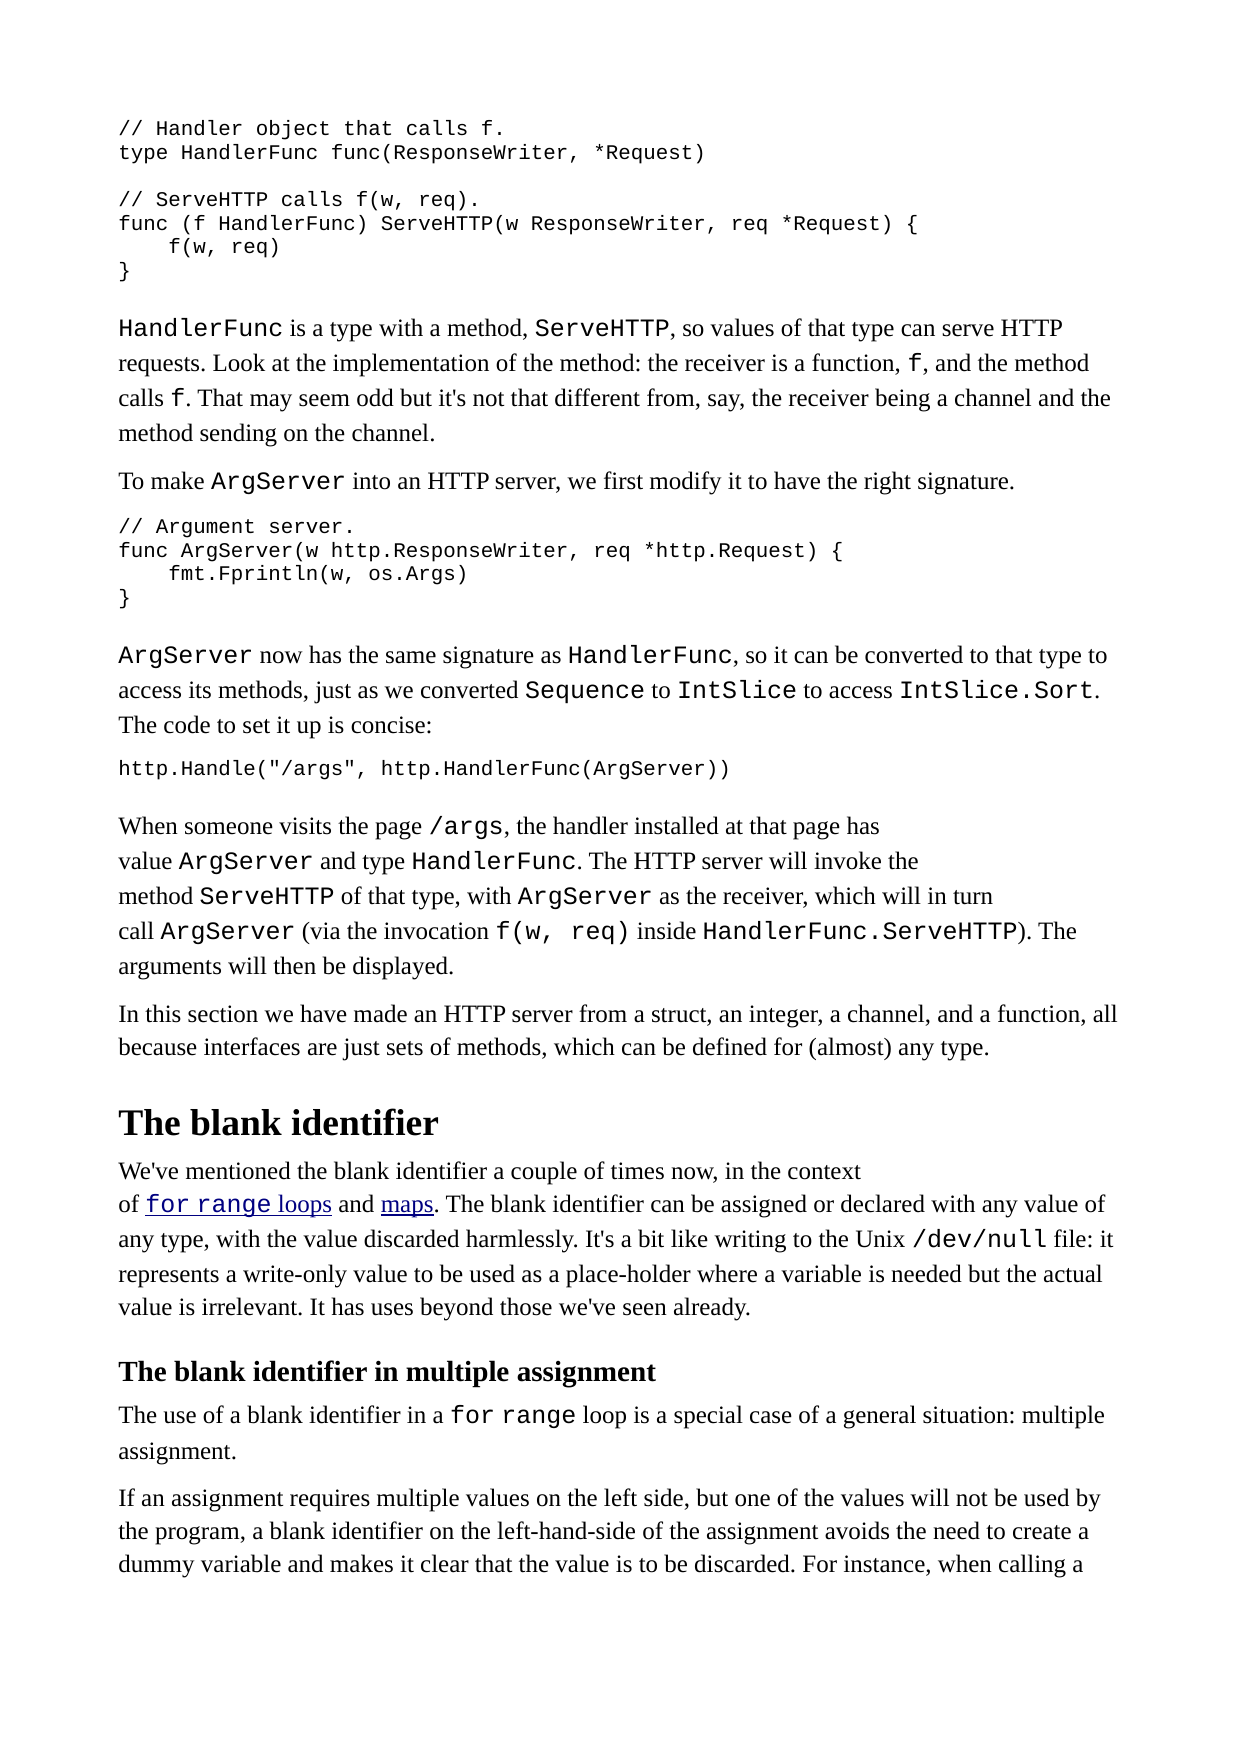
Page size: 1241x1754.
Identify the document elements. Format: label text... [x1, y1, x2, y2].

text The use of a blank identifier in a for range loop is a special case of a general situation: multiple assignment. [118, 1401, 1122, 1464]
text f(w, req) [118, 236, 1122, 260]
text To make ArgServer into an HTTP server, we first modify it to have the right signature. [118, 466, 1122, 497]
text http.Handle("/args", http.HandlerFunc(ArgServer)) [118, 758, 1122, 782]
text We've mentioned the blank identifier a couple of times now, in the context of for range loops and maps. The blank identifier can be assigned or declared with any value of any type, with the value discarded harmlessly. It's a bit like writing to the Unix /dev/null file: it represents a write-only value to be used as a place-holder where a variable is needed but the actual value is irrelevant. It has uses beyond those we've seen already. [118, 1156, 1122, 1321]
text } [118, 260, 1122, 284]
text When someone visits the page /args, the handler installed at that page has value ArgServer and type HandlerFunc. The HTTP server will invoke the method ServeHTTP of that type, with ArgServer as the receiver, which will in turn call ArgServer (via the invocation f(w, req) inside HandlerFunc.ServeHTTP). The arguments will then be displayed. [118, 811, 1122, 980]
subtitle The blank identifier [118, 1101, 1122, 1144]
text In this section we have made an HTTP server from a struct, an integer, a channel, and a function, all because interfaces are just sets of methods, which can be defined for (almost) any type. [118, 999, 1122, 1061]
subtitle The blank identifier in multiple assignment [118, 1354, 1122, 1388]
text // Argument server. [118, 516, 1122, 540]
text If an assignment requires multiple values on the left side, but one of the values will not be used by the program, a blank identifier on the left-hand-side of the assignment avoids the need to create a dummy variable and makes it clear that the value is to be discarded. For instance, when calling a [118, 1483, 1122, 1578]
text func ArgServer(w http.ResponseWriter, req *http.Request) { [118, 540, 1122, 563]
text type HandlerFunc func(ResponseWriter, *Request) [118, 142, 1122, 165]
text // ServeHTTP calls f(w, req). [118, 189, 1122, 213]
text HandlerFunc is a type with a method, ServeHTTP, so values of that type can serve HTTP requests. Look at the implementation of the method: the receiver is a function, f, and the method calls f. That may seem odd but it's not that different from, say, the receiver being a channel and the method sending on the channel. [118, 313, 1122, 447]
text } [118, 587, 1122, 611]
text // Handler object that calls f. [118, 118, 1122, 142]
text ArgServer now has the same signature as HandlerFunc, so it can be converted to that type to access its methods, just as we converted Sequence to IntSlice to access IntSlice.Sort. The code to set it up is concise: [118, 640, 1122, 739]
text func (f HandlerFunc) ServeHTTP(w ResponseWriter, req *Request) { [118, 213, 1122, 236]
text fmt.Fprintln(w, os.Args) [118, 563, 1122, 587]
